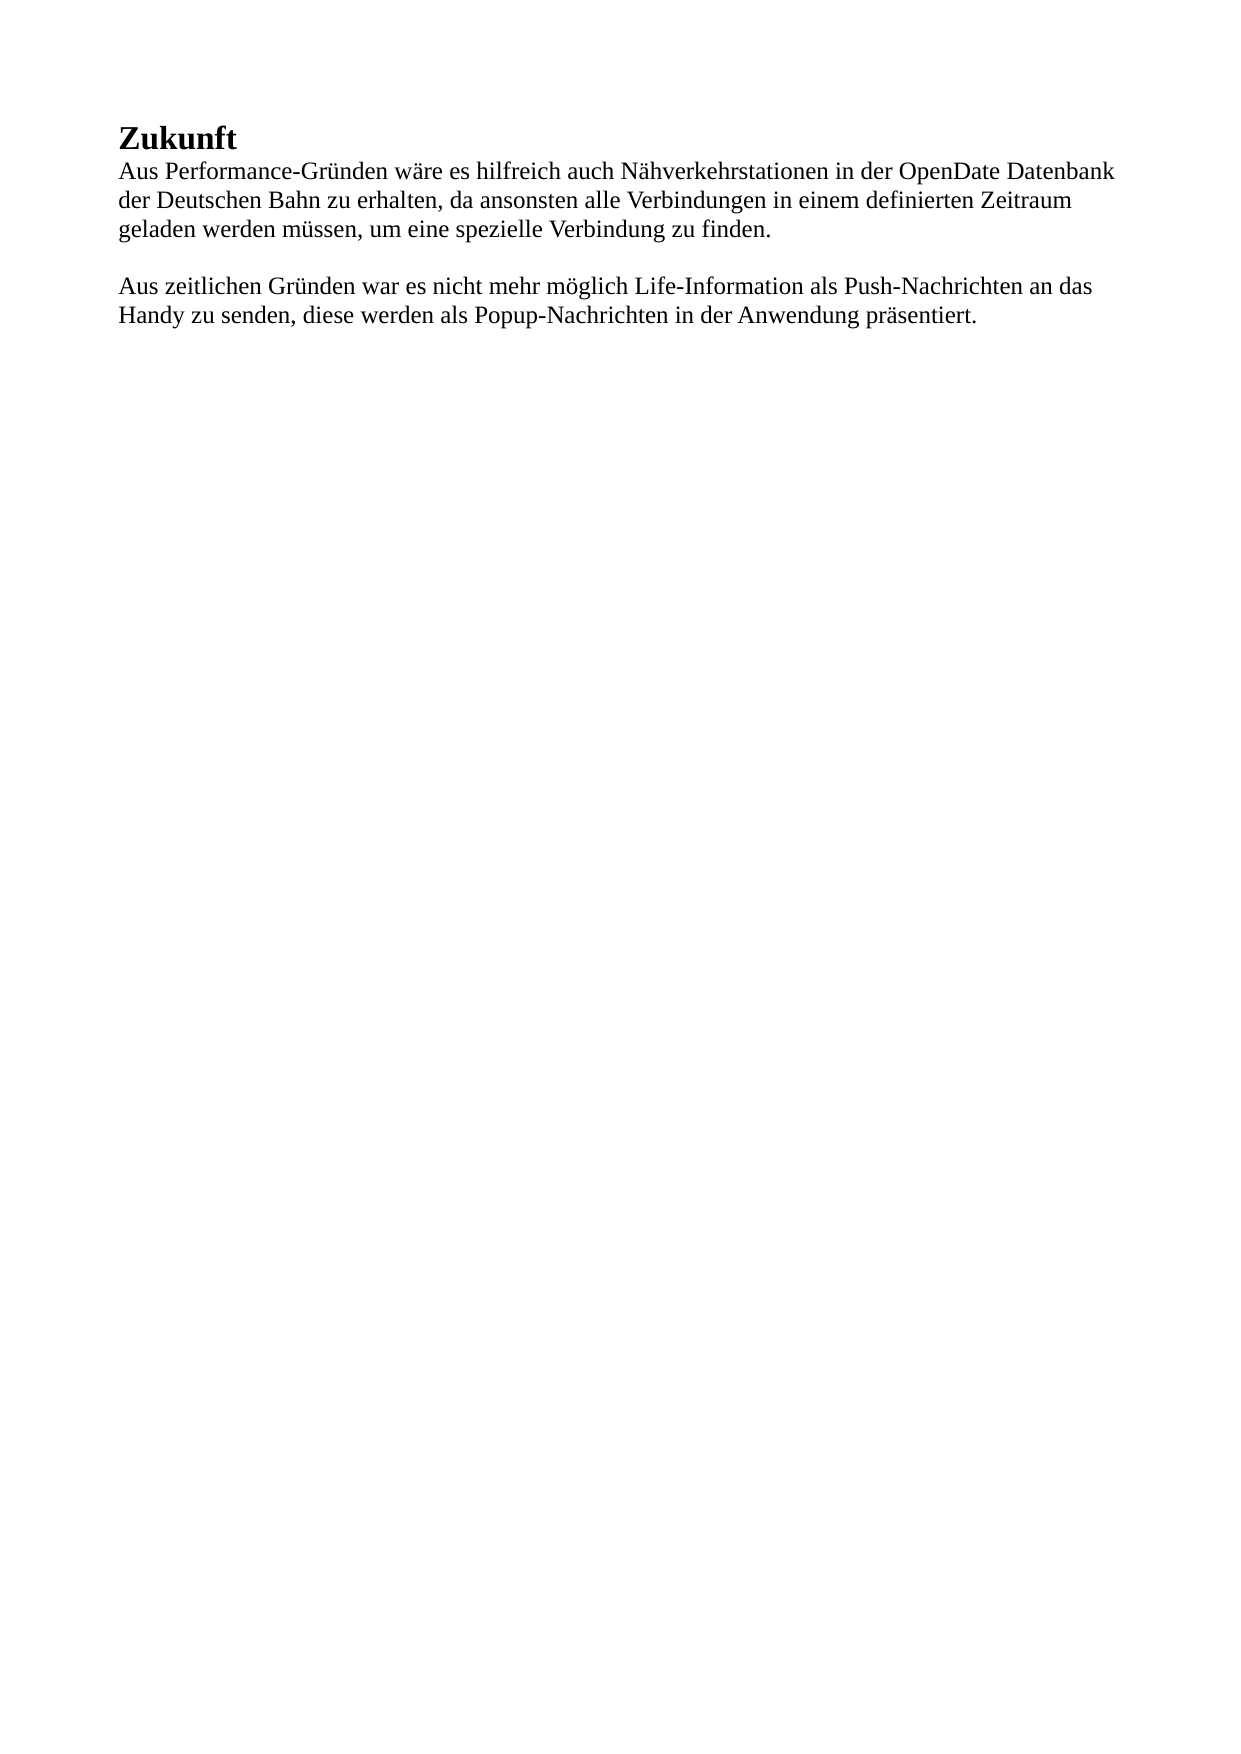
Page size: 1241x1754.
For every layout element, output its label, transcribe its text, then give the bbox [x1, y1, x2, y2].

text Aus Performance-Gründen wäre es hilfreich auch Nähverkehrstationen in der OpenDate Datenbank der Deutschen Bahn zu erhalten, da ansonsten alle Verbindungen in einem definierten Zeitraum geladen werden müssen, um eine spezielle Verbindung zu finden. [118, 156, 1122, 243]
text Aus zeitlichen Gründen war es nicht mehr möglich Life-Information als Push-Nachrichten an das Handy zu senden, diese werden als Popup-Nachrichten in der Anwendung präsentiert. [118, 271, 1122, 329]
text Zukunft [118, 118, 1122, 156]
